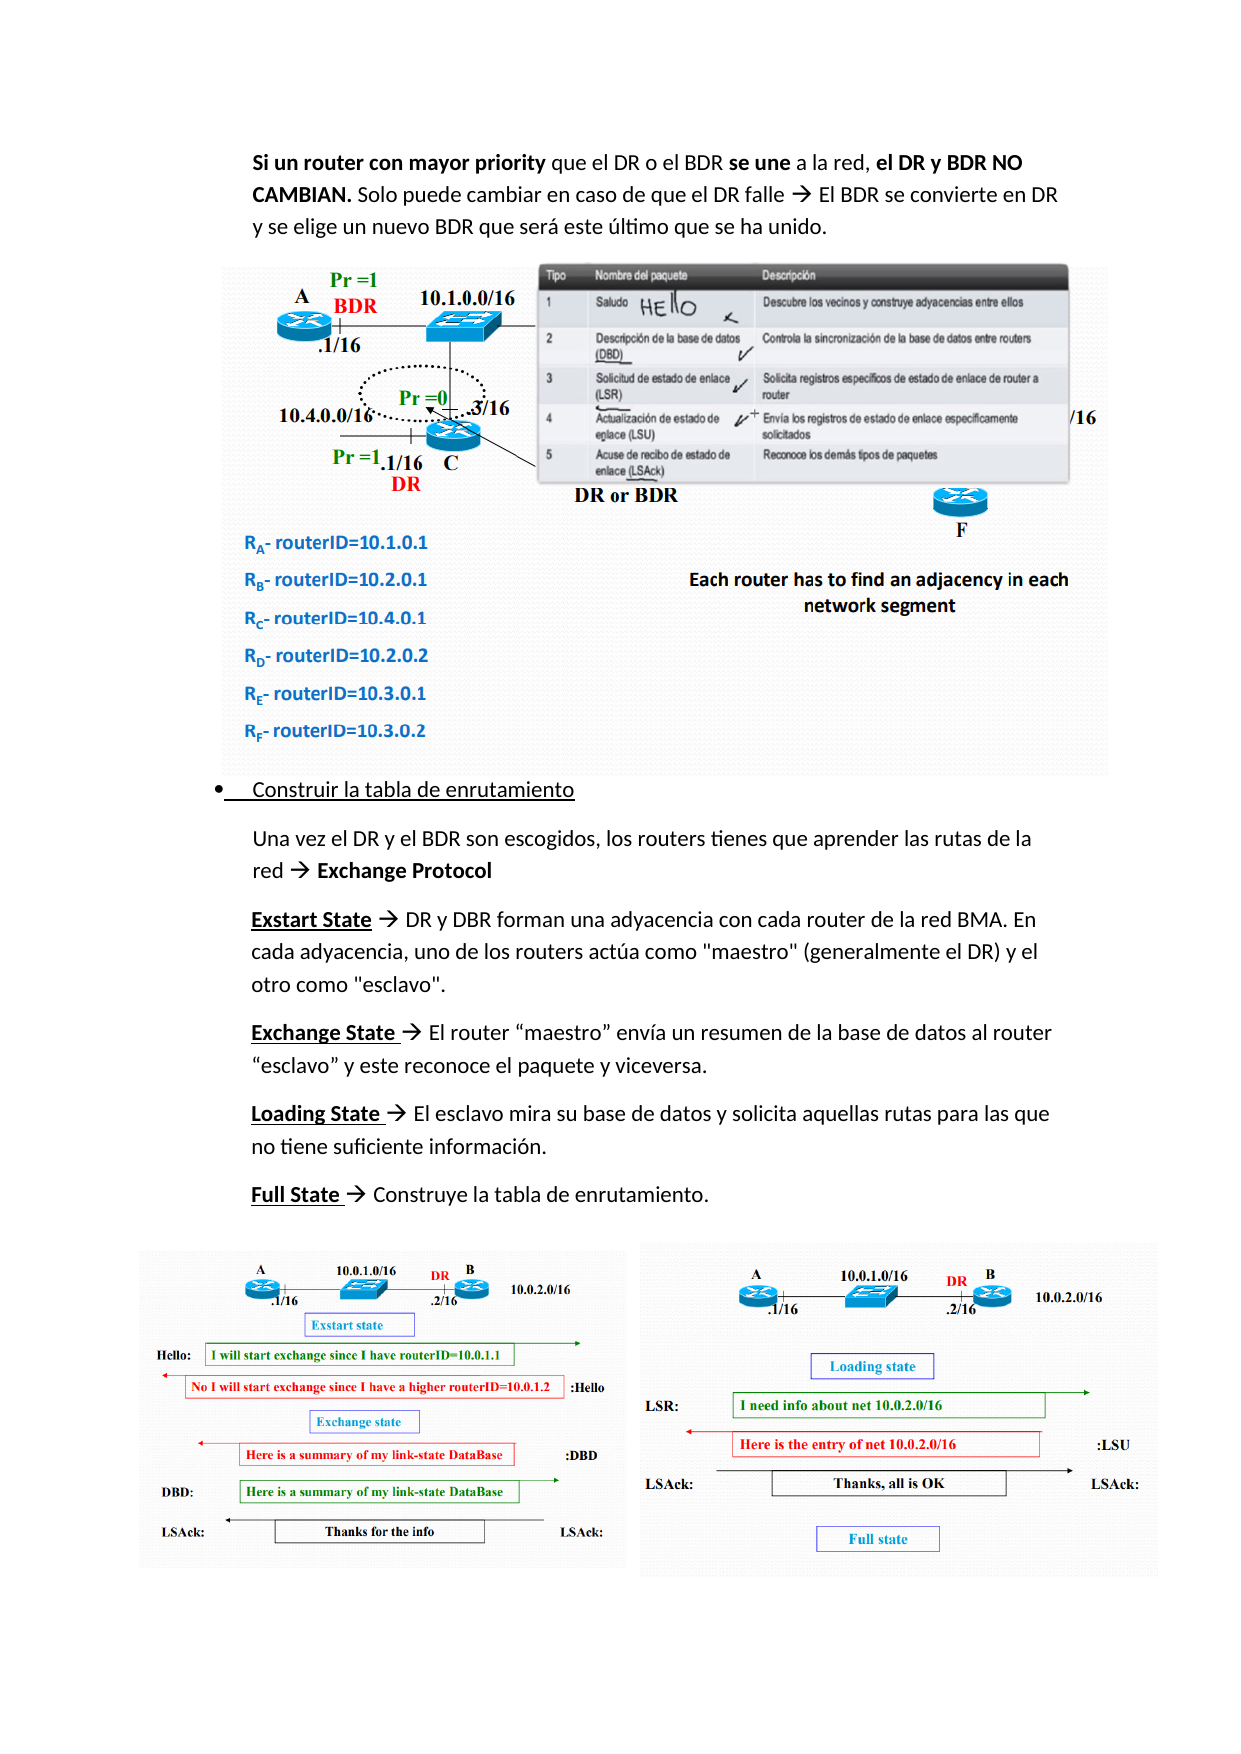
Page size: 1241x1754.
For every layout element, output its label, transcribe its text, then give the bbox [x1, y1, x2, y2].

list Construir la tabla de enrutamiento [215, 261, 1063, 803]
list Si un router con mayor priority que el DR o el BDR se une a la red, el DR y BDR NO CAMBIAN. Solo puede cambiar en caso de que el DR falle  El BDR se convierte en DR y se elige un nuevo BDR que será este último que se ha unido. [252, 148, 1063, 240]
text Loading State  El esclavo mira su base de datos y solicita aquellas rutas para las que no tiene suficiente información. [251, 1099, 1063, 1160]
text Exstart State  DR y DBR forman una adyacencia con cada router de la red BMA. En cada adyacencia, uno de los routers actúa como "maestro" (generalmente el DR) y el otro como "esclavo". [251, 905, 1063, 998]
list Una vez el DR y el BDR son escogidos, los routers tienes que aprender las rutas de la red  Exchange Protocol [252, 824, 1063, 884]
text Full State  Construye la tabla de enrutamiento. [251, 1181, 1063, 1209]
text Exchange State  El router “maestro” envía un resumen de la base de datos al router “esclavo” y este reconoce el paquete y viceversa. [251, 1018, 1063, 1079]
